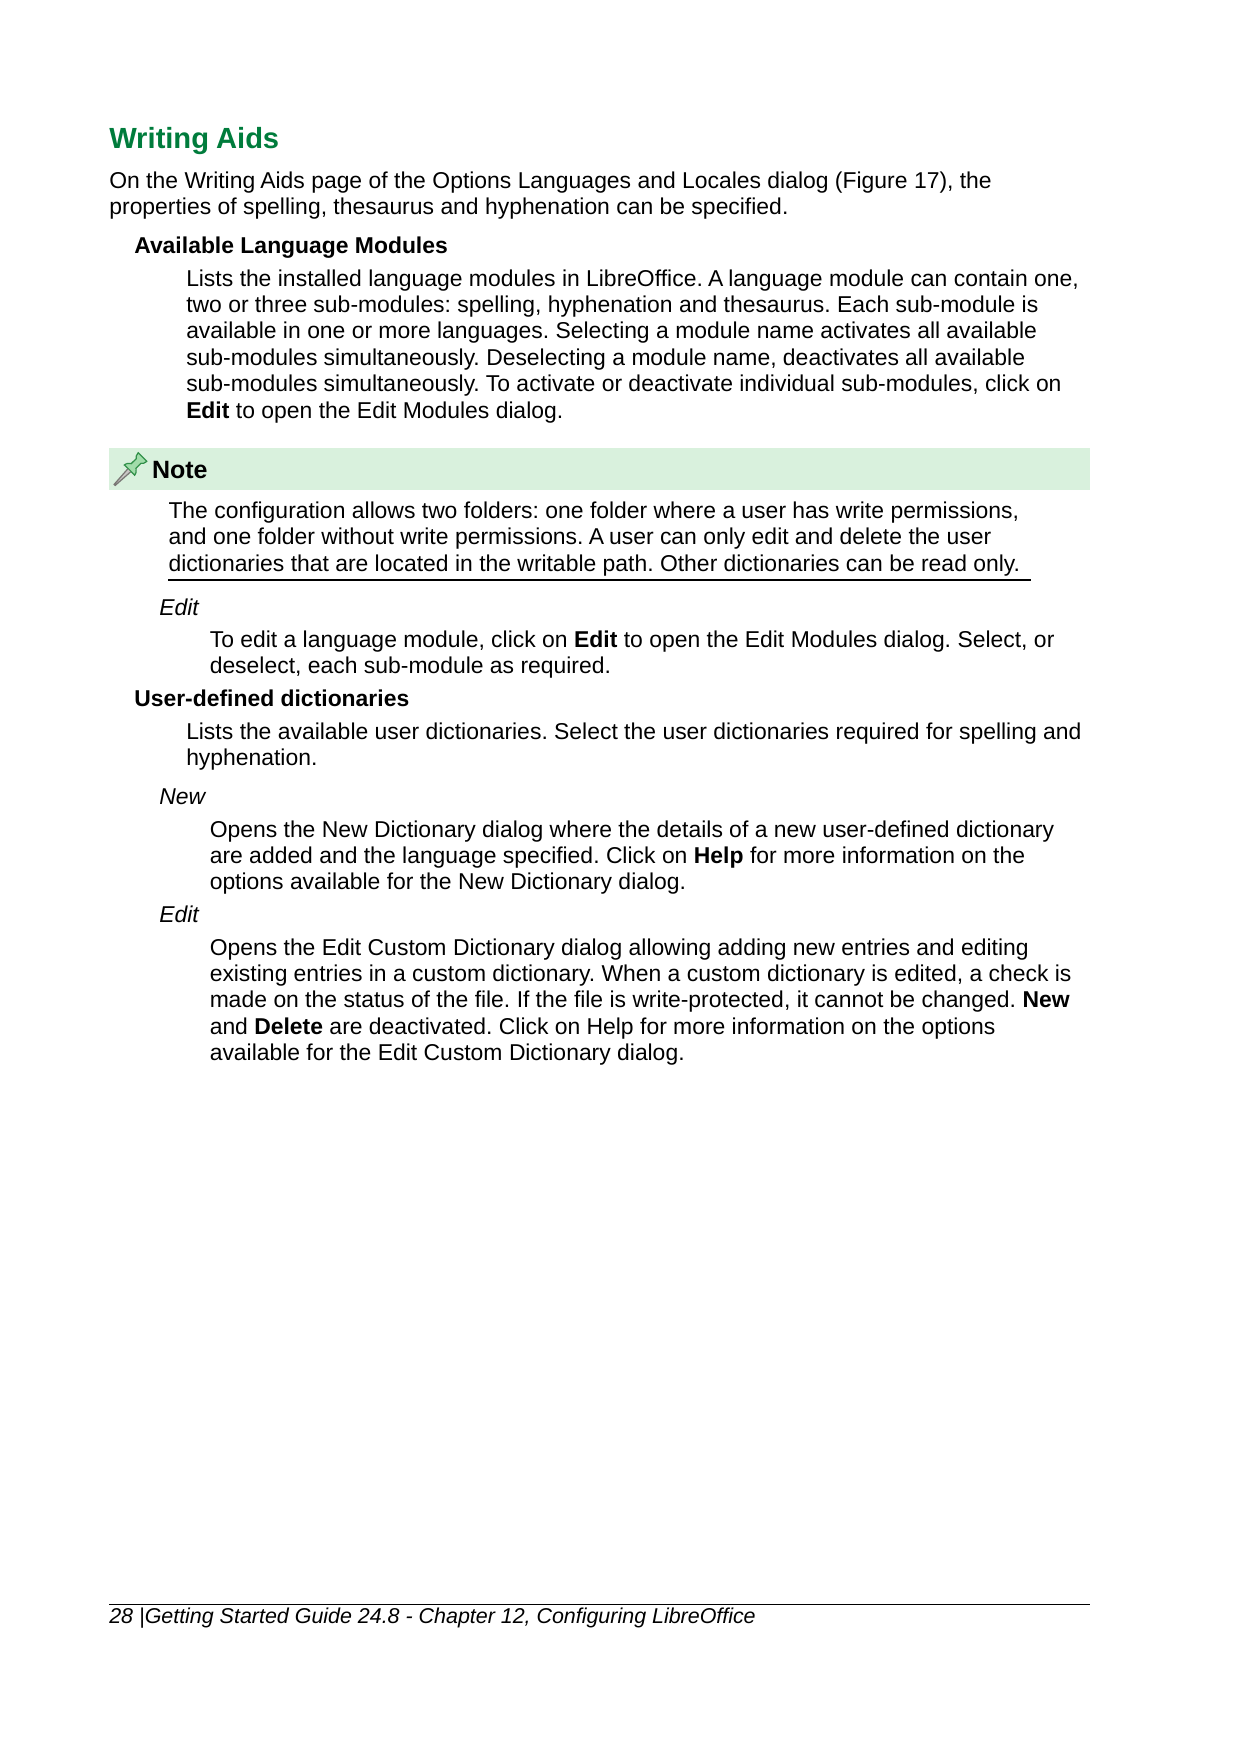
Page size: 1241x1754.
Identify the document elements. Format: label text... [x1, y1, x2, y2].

text Lists the available user dictionaries. Select the user dictionaries required for spelling and hyphenation. [186, 718, 1090, 771]
subtitle Writing Aids [109, 121, 1090, 154]
text Opens the Edit Custom Dictionary dialog allowing adding new entries and editing existing entries in a custom dictionary. When a custom dictionary is edited, a check is made on the status of the file. If the file is write-protected, it cannot be changed. New and Delete are deactivated. Click on Help for more information on the options available for the Edit Custom Dictionary dialog. [209, 934, 1090, 1066]
text The configuration allows two folders: one folder where a user has write permissions, and one folder without write permissions. A user can only edit and delete the user dictionaries that are located in the writable path. Other dictionaries can be read only. [168, 497, 1031, 579]
text Lists the installed language modules in LibreOffice. A language module can contain one, two or three sub-modules: spelling, hyphenation and thesaurus. Each sub-module is available in one or more languages. Selecting a module name activates all available sub‑modules simultaneously. Deselecting a module name, deactivates all available sub‑modules simultaneously. To activate or deactivate individual sub-modules, click on Edit to open the Edit Modules dialog. [186, 265, 1090, 423]
text Available Language Modules [134, 232, 1090, 258]
text Edit [159, 901, 1090, 927]
text New [159, 783, 1090, 809]
subtitle Note [151, 448, 1090, 490]
text To edit a language module, click on Edit to open the Edit Modules dialog. Select, or deselect, each sub-module as required. [209, 626, 1090, 679]
list On the Writing Aids page of the Options Languages and Locales dialog (Figure 17), the properties of spelling, thesaurus and hyphenation can be specified. [109, 167, 1090, 220]
text Edit [159, 593, 1090, 620]
text Opens the New Dictionary dialog where the details of a new user-defined dictionary are added and the language specified. Click on Help for more information on the options available for the New Dictionary dialog. [209, 816, 1090, 895]
text User-defined dictionaries [134, 685, 1090, 712]
